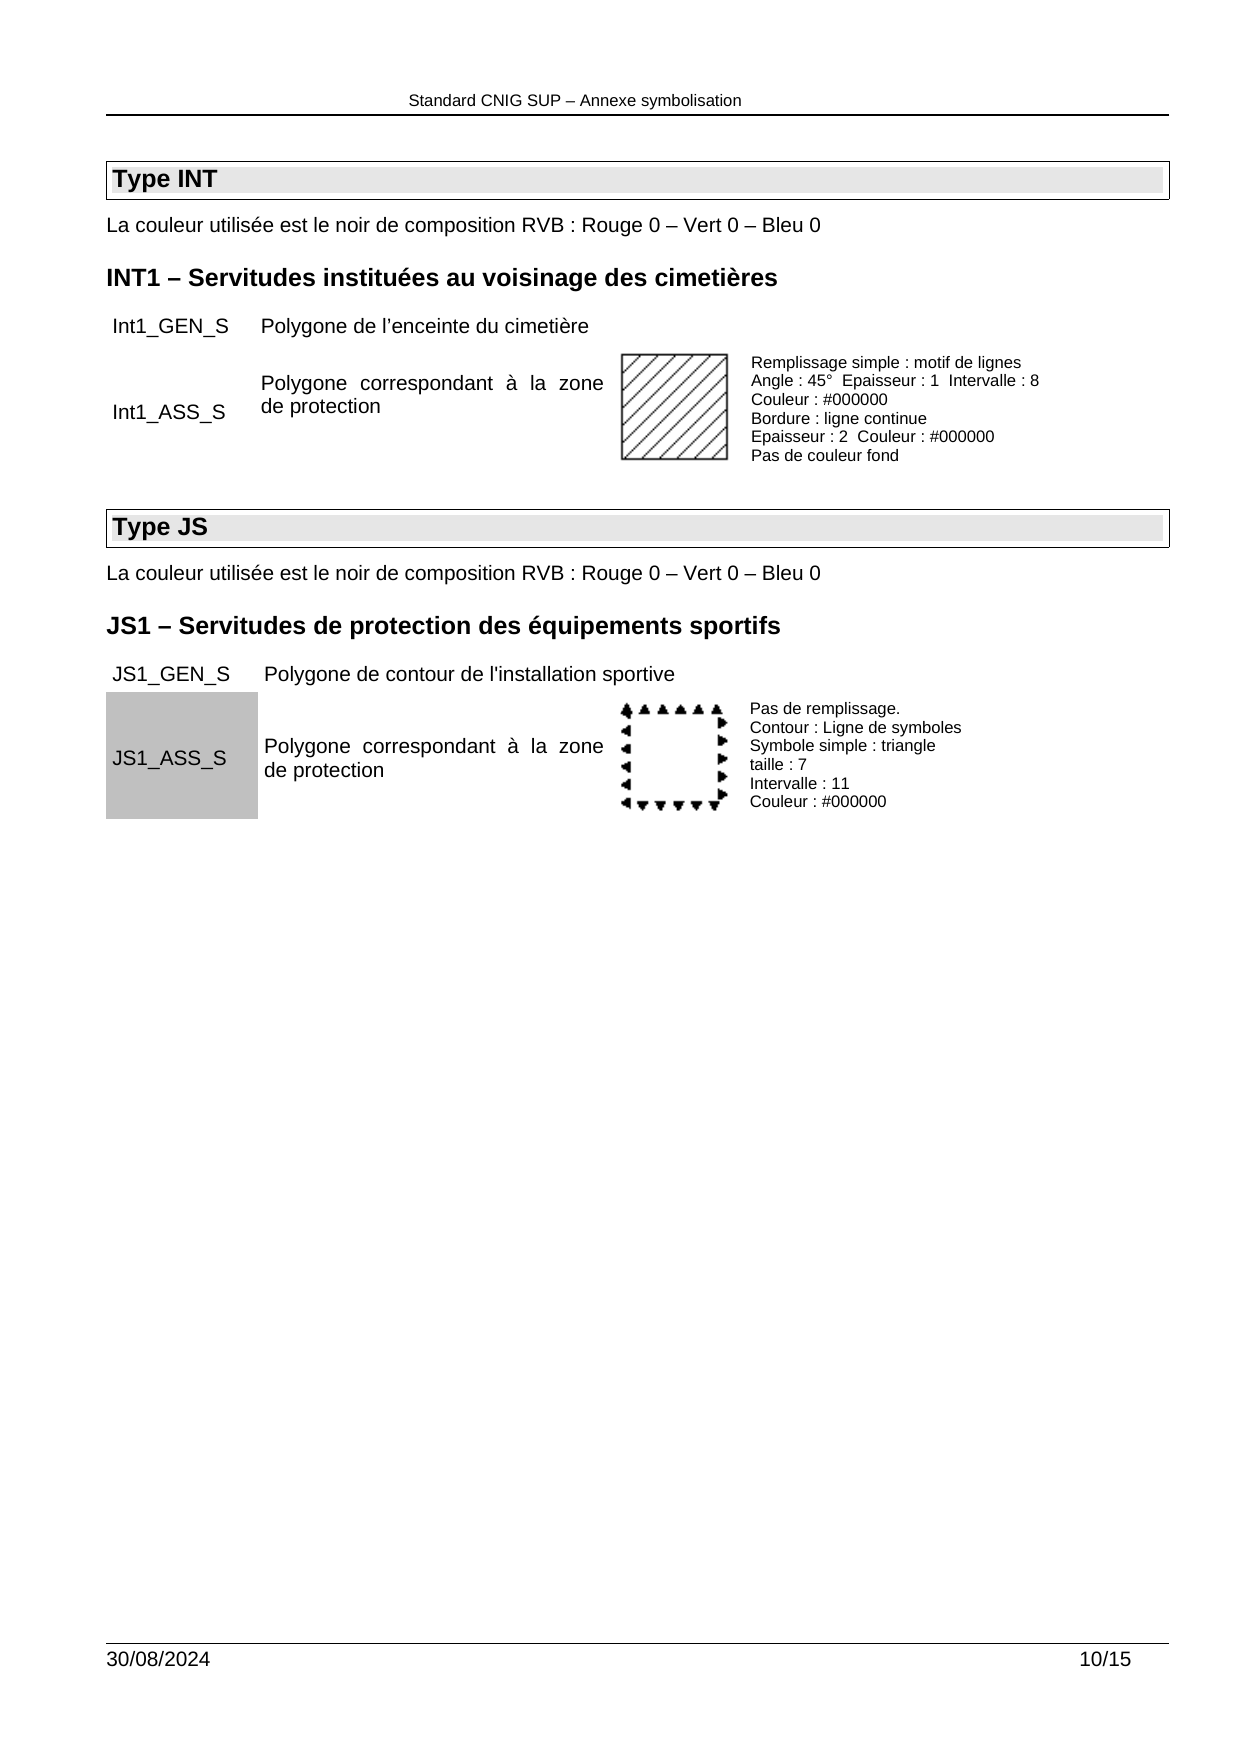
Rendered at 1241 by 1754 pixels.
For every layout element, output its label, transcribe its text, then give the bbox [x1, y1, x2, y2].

table_cell Polygone correspondant à la zone de protection [255, 344, 610, 474]
table_cell JS1_ASS_S [106, 692, 258, 819]
subtitle La couleur utilisée est le noir de composition RVB : Rouge 0 – Vert 0 – Bleu 0 [106, 214, 1169, 237]
subtitle JS1 – Servitudes de protection des équipements sportifs [106, 611, 1169, 639]
table_cell Polygone correspondant à la zone de protection [258, 692, 610, 819]
table_cell [610, 692, 744, 819]
table_cell Int1_ASS_S [106, 344, 255, 474]
subtitle La couleur utilisée est le noir de composition RVB : Rouge 0 – Vert 0 – Bleu 0 [106, 562, 1169, 585]
table_cell Remplissage simple : motif de lignes Angle : 45° Epaisseur : 1 Intervalle : 8 Couleur : #000000 Bordure : ligne continue Epaisseur : 2 Couleur : #000000 Pas de couleur fond [745, 344, 1170, 474]
picture [620, 697, 734, 814]
table_header [610, 303, 1170, 344]
picture [618, 349, 737, 469]
table_cell [610, 344, 745, 474]
table_header Type INT [107, 162, 1169, 199]
table_header JS1_GEN_S [106, 651, 258, 692]
table_header Polygone de l’enceinte du cimetière [255, 303, 610, 344]
table_cell Pas de remplissage. Contour : Ligne de symboles Symbole simple : triangle taille : 7 Intervalle : 11 Couleur : #000000 [744, 692, 1170, 819]
table_header Int1_GEN_S [106, 303, 255, 344]
subtitle INT1 – Servitudes instituées au voisinage des cimetières [106, 263, 1169, 291]
table_header Type JS [107, 510, 1169, 547]
table_header Polygone de contour de l'installation sportive [258, 651, 1170, 692]
